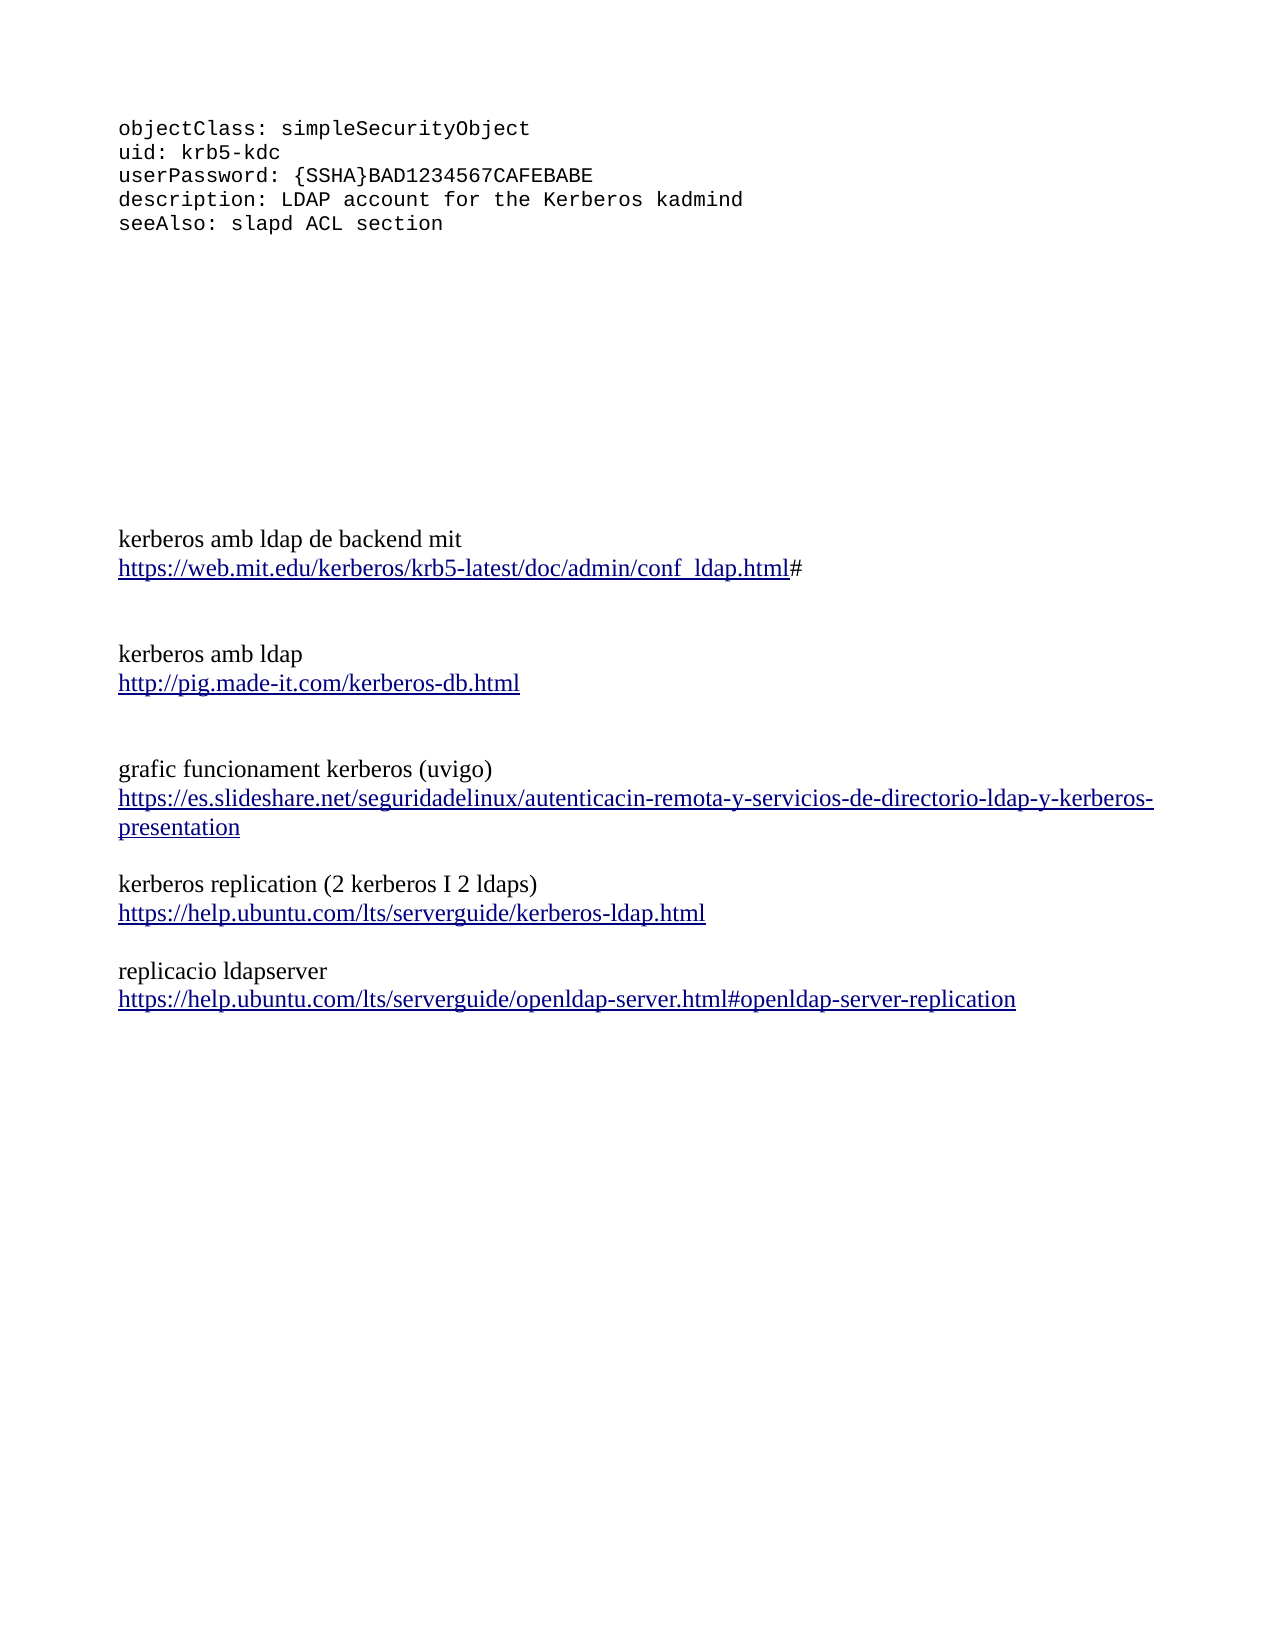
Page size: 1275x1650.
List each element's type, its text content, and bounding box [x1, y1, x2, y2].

text seeAlso: slapd ACL section [118, 213, 1157, 236]
text https://web.mit.edu/kerberos/krb5-latest/doc/admin/conf_ldap.html# [118, 553, 1157, 582]
text https://help.ubuntu.com/lts/serverguide/kerberos-ldap.html [118, 898, 1157, 927]
text grafic funcionament kerberos (uvigo) [118, 754, 1157, 783]
text userPassword: {SSHA}BAD1234567CAFEBABE [118, 165, 1157, 189]
text uid: krb5-kdc [118, 142, 1157, 165]
text https://es.slideshare.net/seguridadelinux/autenticacin-remota-y-servicios-de-directorio-ldap-y-kerberos-presentation [118, 783, 1157, 841]
text http://pig.made-it.com/kerberos-db.html [118, 668, 1157, 697]
text kerberos replication (2 kerberos I 2 ldaps) [118, 869, 1157, 898]
text replicacio ldapserver [118, 956, 1157, 984]
text https://help.ubuntu.com/lts/serverguide/openldap-server.html#openldap-server-replication [118, 984, 1157, 1013]
text kerberos amb ldap [118, 639, 1157, 668]
text objectClass: simpleSecurityObject [118, 118, 1157, 142]
text description: LDAP account for the Kerberos kadmind [118, 189, 1157, 213]
text kerberos amb ldap de backend mit [118, 524, 1157, 553]
